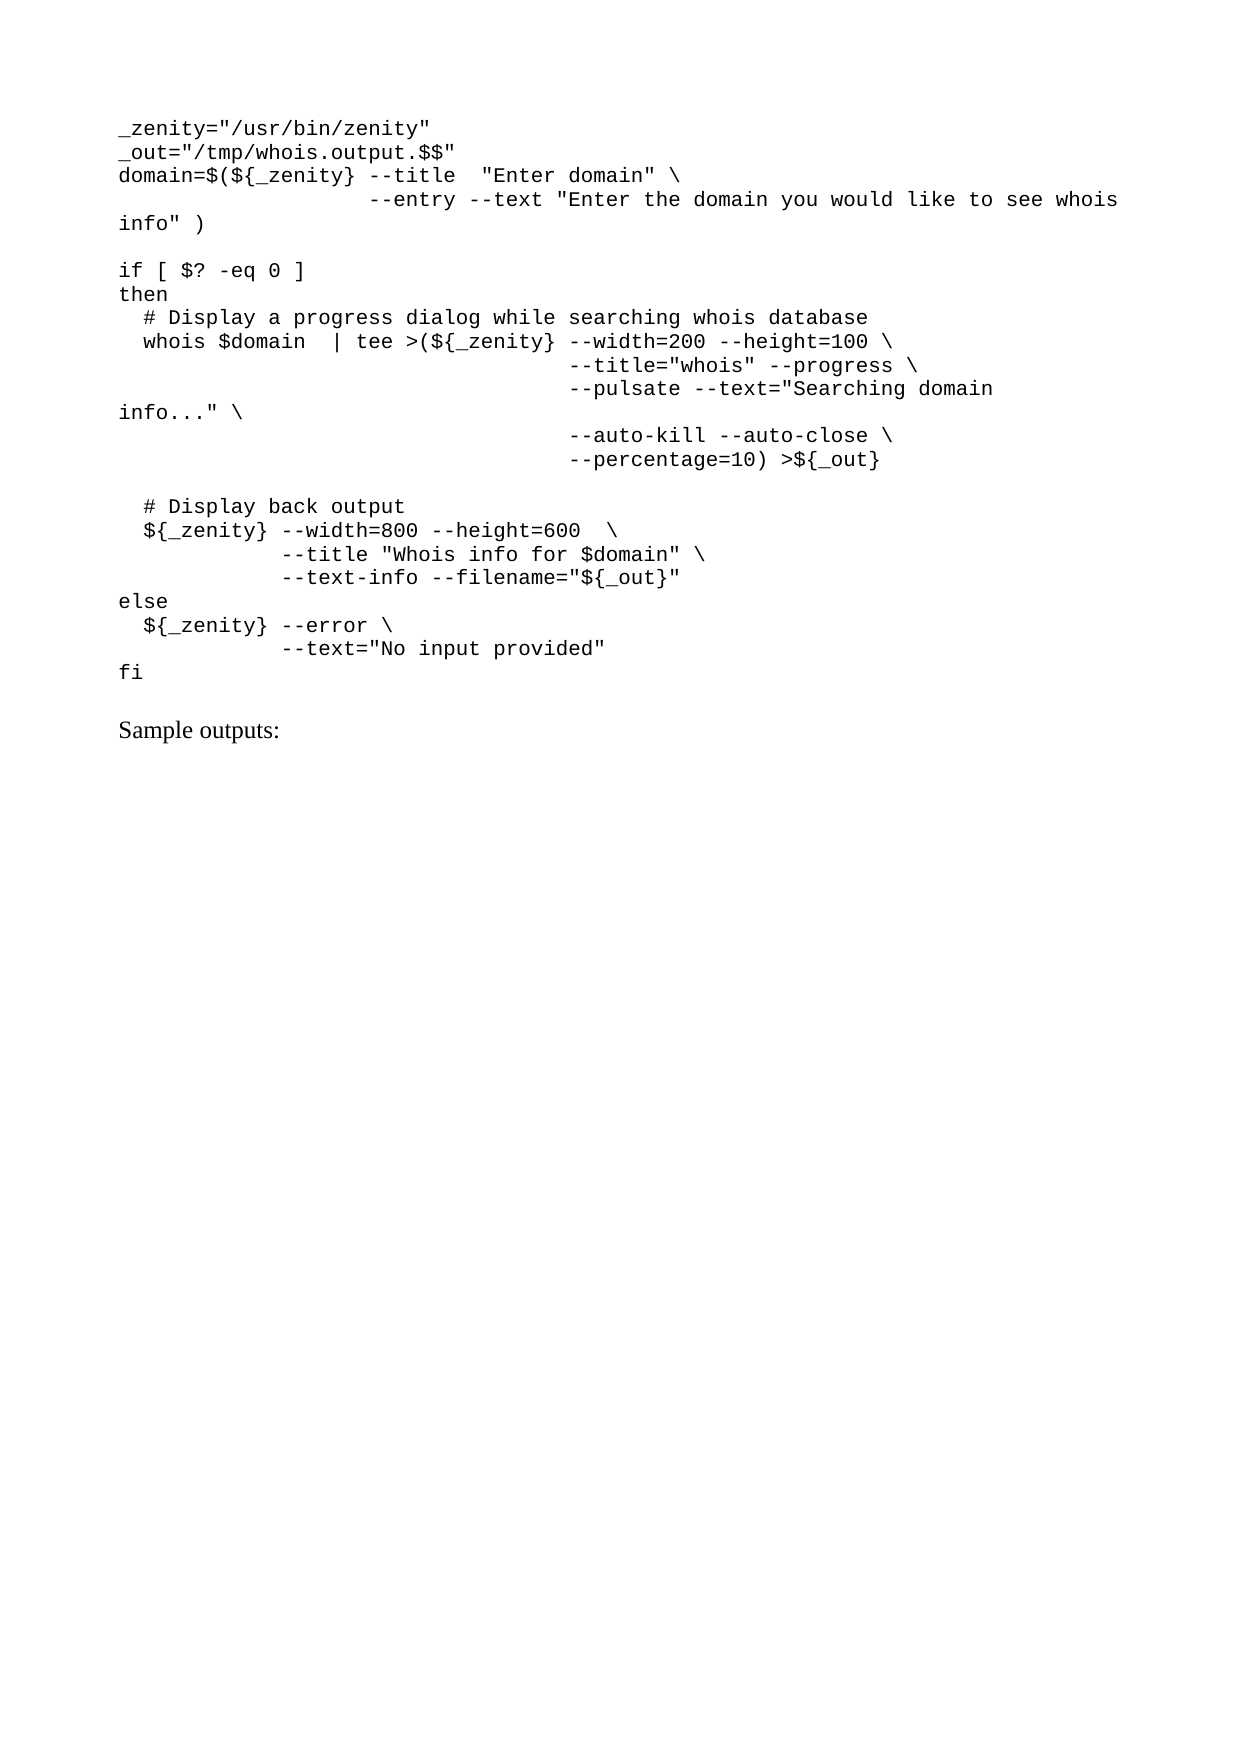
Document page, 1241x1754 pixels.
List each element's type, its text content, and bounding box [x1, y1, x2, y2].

text ${_zenity} --error \ [118, 615, 1122, 638]
text whois $domain | tee >(${_zenity} --width=200 --height=100 \ [118, 331, 1122, 354]
text domain=$(${_zenity} --title "Enter domain" \ [118, 165, 1122, 189]
text if [ $? -eq 0 ] [118, 260, 1122, 284]
text --text="No input provided" [118, 638, 1122, 662]
text --auto-kill --auto-close \ [118, 426, 1122, 449]
text --title="whois" --progress \ [118, 354, 1122, 378]
text --title "Whois info for $domain" \ [118, 544, 1122, 567]
text # Display back output [118, 496, 1122, 520]
text _out="/tmp/whois.output.$$" [118, 142, 1122, 165]
text --text-info --filename="${_out}" [118, 567, 1122, 591]
text ${_zenity} --width=800 --height=600 \ [118, 520, 1122, 544]
text then [118, 284, 1122, 307]
text # Display a progress dialog while searching whois database [118, 307, 1122, 331]
text --pulsate --text="Searching domain info..." \ [118, 378, 1122, 426]
text fi [118, 662, 1122, 686]
text else [118, 591, 1122, 615]
text --entry --text "Enter the domain you would like to see whois info" ) [118, 189, 1122, 236]
text --percentage=10) >${_out} [118, 449, 1122, 473]
text _zenity="/usr/bin/zenity" [118, 118, 1122, 142]
text Sample outputs: [118, 715, 1122, 744]
